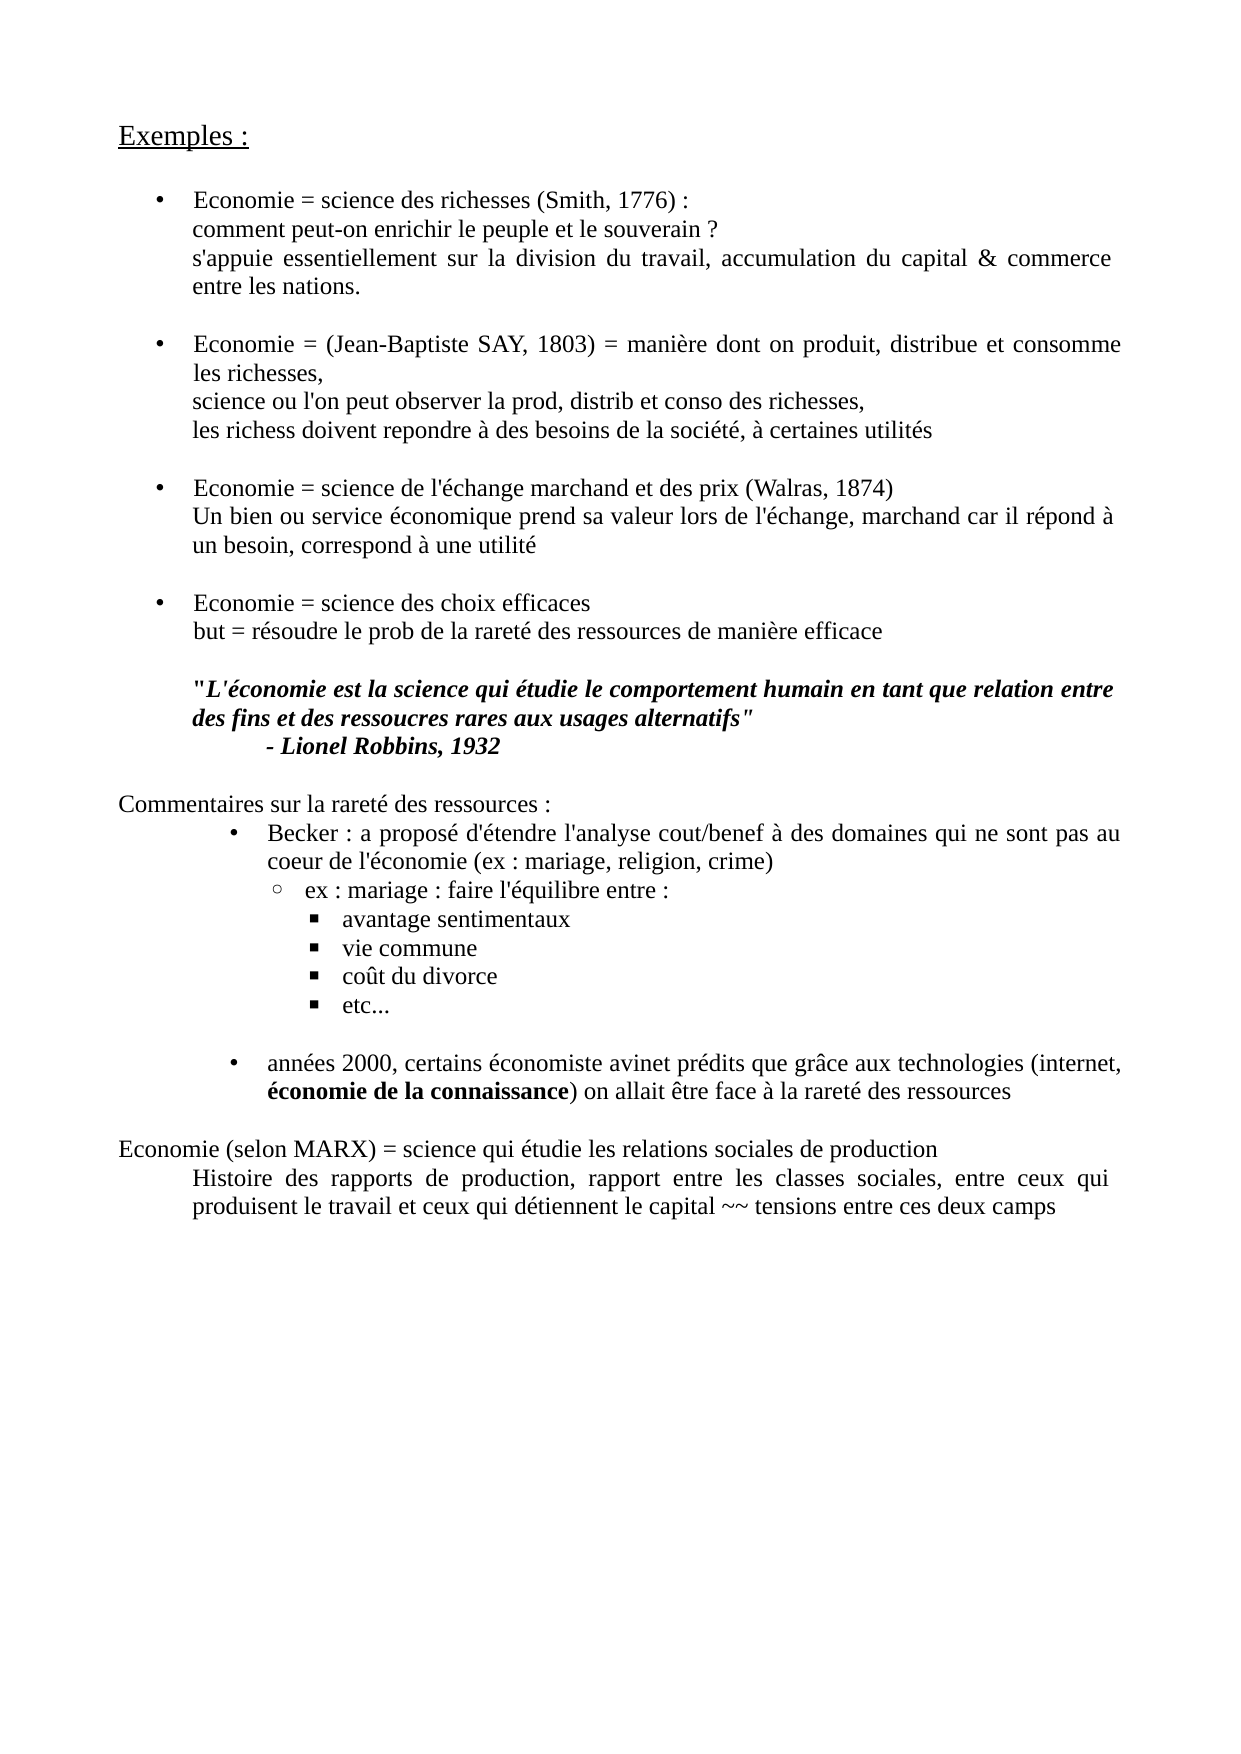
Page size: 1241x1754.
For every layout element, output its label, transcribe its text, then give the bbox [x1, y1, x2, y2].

text Economie (selon MARX) = science qui étudie les relations sociales de production [118, 1134, 1122, 1163]
text comment peut-on enrichir le peuple et le souverain ? [118, 214, 1122, 243]
text Exemples : [118, 118, 1122, 152]
text science ou l'on peut observer la prod, distrib et conso des richesses, [118, 386, 1122, 415]
text Histoire des rapports de production, rapport entre les classes sociales, entre ceux qui produisent le travail et ceux qui détiennent le capital ~~ tensions entre ces deux camps [118, 1163, 1122, 1220]
list Economie = science des richesses (Smith, 1776) : [156, 185, 1122, 214]
list Economie = (Jean-Baptiste SAY, 1803) = manière dont on produit, distribue et consomme les richesses, [156, 329, 1122, 386]
list coût du divorce [304, 961, 1122, 990]
text s'appuie essentiellement sur la division du travail, accumulation du capital & commerce entre les nations. [118, 243, 1122, 300]
list années 2000, certains économiste avinet prédits que grâce aux technologies (internet, économie de la connaissance) on allait être face à la rareté des ressources [229, 1048, 1122, 1105]
text Un bien ou service économique prend sa valeur lors de l'échange, marchand car il répond à un besoin, correspond à une utilité [118, 501, 1122, 559]
list Becker : a proposé d'étendre l'analyse cout/benef à des domaines qui ne sont pas au coeur de l'économie (ex : mariage, religion, crime) [229, 818, 1122, 875]
list etc... [304, 990, 1122, 1019]
text "L'économie est la science qui étudie le comportement humain en tant que relation entre des fins et des ressoucres rares aux usages alternatifs" [118, 674, 1122, 731]
text les richess doivent repondre à des besoins de la société, à certaines utilités [118, 415, 1122, 444]
list Economie = science des choix efficaces [156, 588, 1122, 616]
list avantage sentimentaux [304, 904, 1122, 933]
text - Lionel Robbins, 1932 [118, 731, 1122, 760]
list ex : mariage : faire l'équilibre entre : [267, 875, 1122, 904]
text Commentaires sur la rareté des ressources : [118, 789, 1122, 818]
list but = résoudre le prob de la rareté des ressources de manière efficace [156, 616, 1122, 645]
list vie commune [304, 933, 1122, 961]
list Economie = science de l'échange marchand et des prix (Walras, 1874) [156, 473, 1122, 501]
